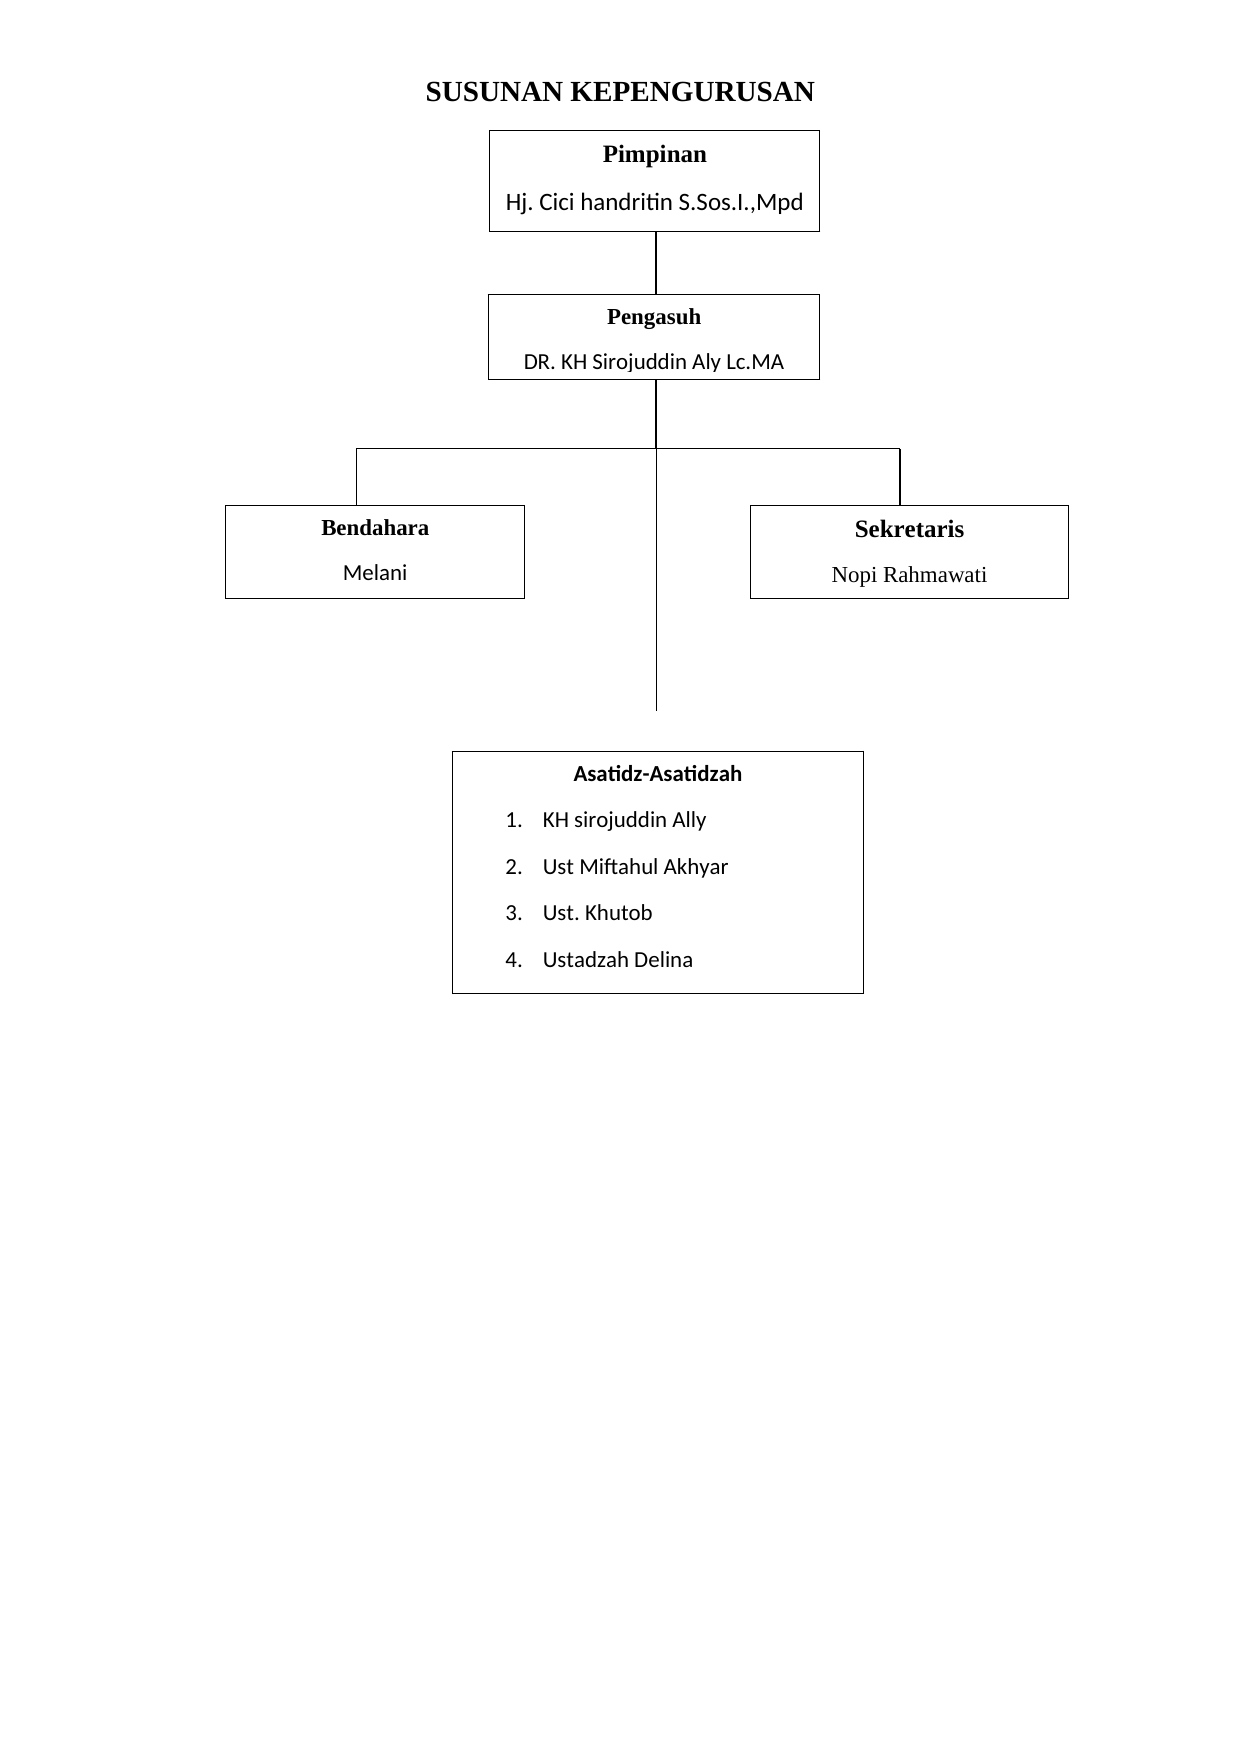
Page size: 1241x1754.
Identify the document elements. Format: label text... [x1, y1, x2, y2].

text [489, 295, 819, 379]
text Hj. Cici handritin S.Sos.I.,Mpd [505, 186, 804, 216]
text SUSUNAN KEPENGURUSAN [150, 74, 1090, 107]
text [751, 506, 1068, 598]
text [226, 506, 524, 598]
list Ust. Khutob [505, 898, 848, 927]
text [490, 131, 819, 231]
text Nopi Rahmawati [766, 561, 1053, 587]
text Asatidz-Asatidzah [468, 759, 848, 787]
text Pengasuh [503, 303, 804, 329]
text DR. KH Sirojuddin Aly Lc.MA [503, 347, 804, 372]
text Bendahara [241, 514, 509, 540]
text Pimpinan [505, 139, 804, 167]
list Ustadzah Delina [505, 945, 848, 973]
text Melani [241, 558, 509, 586]
list Ust Miftahul Akhyar [505, 852, 848, 880]
list KH sirojuddin Ally [505, 805, 848, 833]
text Sekretaris [766, 514, 1053, 542]
